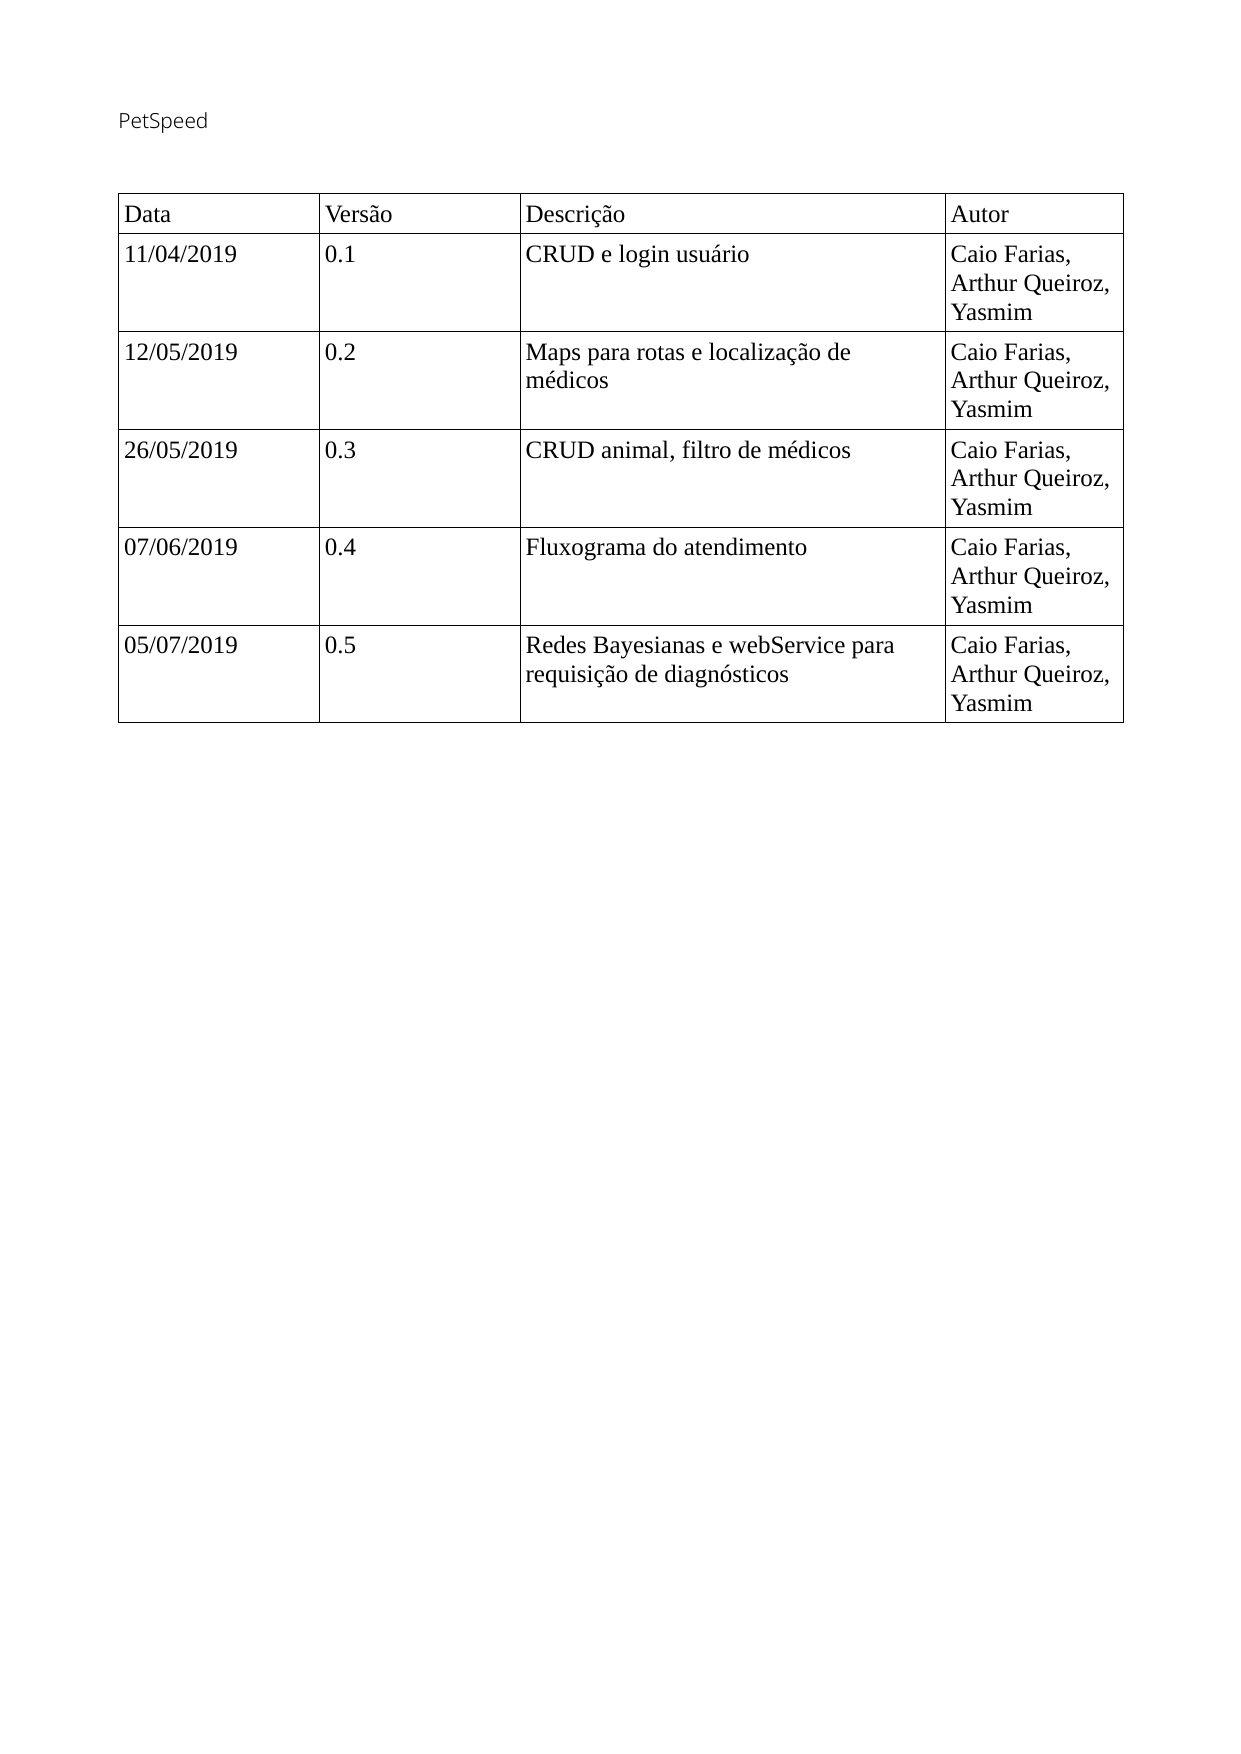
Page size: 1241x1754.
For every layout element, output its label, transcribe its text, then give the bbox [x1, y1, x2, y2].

table_cell 05/07/2019 [119, 626, 319, 722]
table_cell Maps para rotas e localização de médicos [521, 332, 945, 429]
table_header Descrição [521, 194, 945, 233]
table_cell 0.4 [320, 528, 520, 624]
table_cell Caio Farias, Arthur Queiroz, Yasmim [946, 430, 1123, 527]
table_cell 0.5 [320, 626, 520, 722]
table_cell 0.3 [320, 430, 520, 527]
table_cell 26/05/2019 [119, 430, 319, 527]
table_cell 11/04/2019 [119, 234, 319, 331]
table_cell Redes Bayesianas e webService para requisição de diagnósticos [521, 626, 945, 722]
table_cell Caio Farias, Arthur Queiroz, Yasmim [946, 626, 1123, 722]
table_cell 0.1 [320, 234, 520, 331]
table_cell 0.2 [320, 332, 520, 429]
table_cell Caio Farias, Arthur Queiroz, Yasmim [946, 528, 1123, 624]
table_cell Caio Farias, Arthur Queiroz, Yasmim [946, 332, 1123, 429]
table_cell CRUD animal, filtro de médicos [521, 430, 945, 527]
table_header Data [119, 194, 319, 233]
table_cell Fluxograma do atendimento [521, 528, 945, 624]
table_header Versão [320, 194, 520, 233]
table_cell Caio Farias, Arthur Queiroz, Yasmim [946, 234, 1123, 331]
table_cell CRUD e login usuário [521, 234, 945, 331]
table_header Autor [946, 194, 1123, 233]
table_cell 07/06/2019 [119, 528, 319, 624]
table_cell 12/05/2019 [119, 332, 319, 429]
